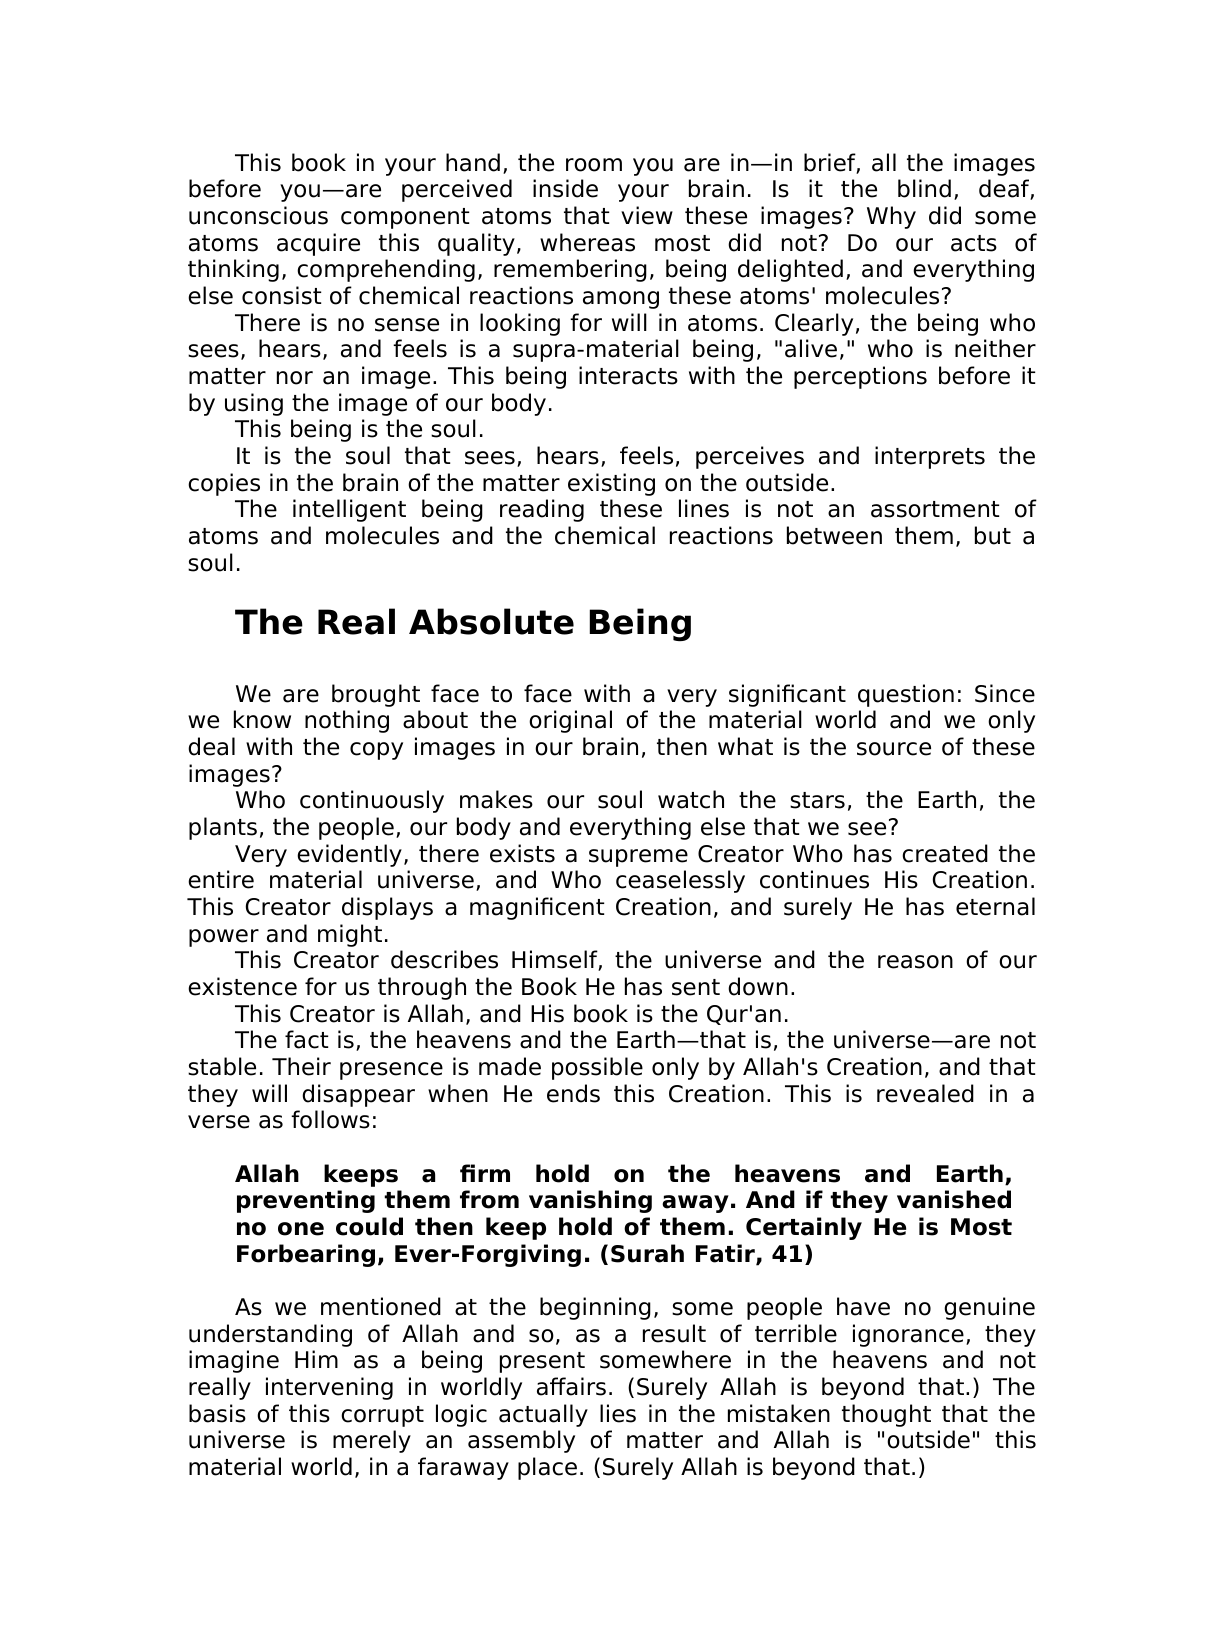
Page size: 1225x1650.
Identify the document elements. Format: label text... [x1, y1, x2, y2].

text This Creator describes Himself, the universe and the reason of our existence for us through the Book He has sent down. [187, 948, 1037, 1001]
text It is the soul that sees, hears, feels, perceives and interprets the copies in the brain of the matter existing on the outside. [187, 443, 1037, 497]
text As we mentioned at the beginning, some people have no genuine understanding of Allah and so, as a result of terrible ignorance, they imagine Him as a being present somewhere in the heavens and not really intervening in worldly affairs. (Surely Allah is beyond that.) The basis of this corrupt logic actually lies in the mistaken thought that the universe is merely an assembly of matter and Allah is "outside" this material world, in a faraway place. (Surely Allah is beyond that.) [187, 1294, 1037, 1481]
text There is no sense in looking for will in atoms. Clearly, the being who sees, hears, and feels is a supra-material being, "alive," who is neither matter nor an image. This being interacts with the perceptions before it by using the image of our body. [187, 310, 1037, 417]
text This Creator is Allah, and His book is the Qur'an. [187, 1001, 1037, 1028]
text Allah keeps a firm hold on the heavens and Earth, preventing them from vanishing away. And if they vanished no one could then keep hold of them. Certainly He is Most Forbearing, Ever-Forgiving. (Surah Fatir, 41) [235, 1161, 1014, 1268]
text The fact is, the heavens and the Earth—that is, the universe—are not stable. Their presence is made possible only by Allah's Creation, and that they will disappear when He ends this Creation. This is revealed in a verse as follows: [187, 1028, 1037, 1134]
text We are brought face to face with a very significant question: Since we know nothing about the original of the material world and we only deal with the copy images in our brain, then what is the source of these images? [187, 681, 1037, 788]
text The Real Absolute Being [187, 603, 1037, 642]
text Very evidently, there exists a supreme Creator Who has created the entire material universe, and Who ceaselessly continues His Creation. This Creator displays a magnificent Creation, and surely He has eternal power and might. [187, 841, 1037, 948]
text This being is the soul. [187, 417, 1037, 443]
text Who continuously makes our soul watch the stars, the Earth, the plants, the people, our body and everything else that we see? [187, 788, 1037, 841]
text This book in your hand, the room you are in—in brief, all the images before you—are perceived inside your brain. Is it the blind, deaf, unconscious component atoms that view these images? Why did some atoms acquire this quality, whereas most did not? Do our acts of thinking, comprehending, remembering, being delighted, and everything else consist of chemical reactions among these atoms' molecules? [187, 150, 1037, 310]
text The intelligent being reading these lines is not an assortment of atoms and molecules and the chemical reactions between them, but a soul. [187, 497, 1037, 577]
